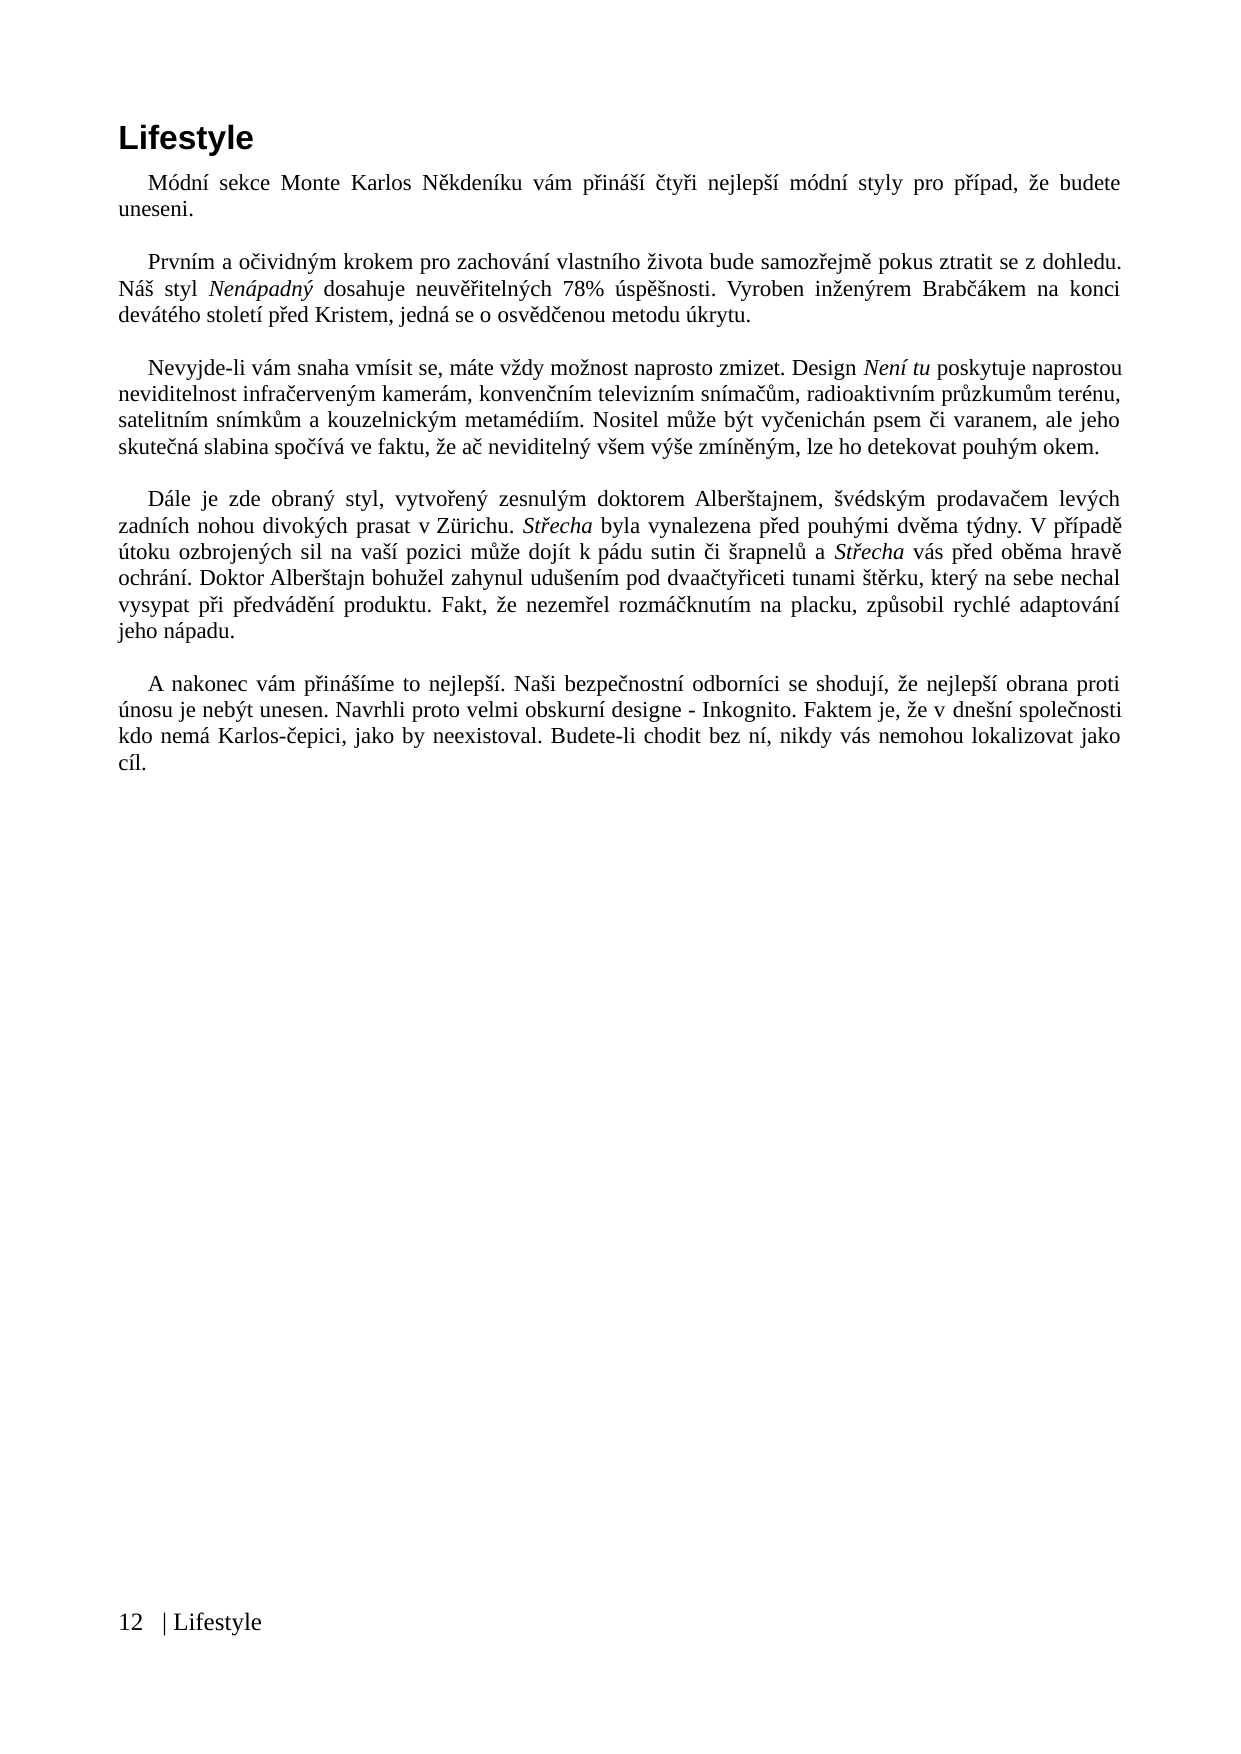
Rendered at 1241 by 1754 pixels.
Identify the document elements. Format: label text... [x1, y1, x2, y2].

text Prvním a očividným krokem pro zachování vlastního života bude samozřejmě pokus ztratit se z dohledu. Náš styl Nenápadný dosahuje neuvěřitelných 78% úspěšnosti. Vyroben inženýrem Brabčákem na konci devátého století před Kristem, jedná se o osvědčenou metodu úkrytu. [118, 248, 1122, 327]
text Nevyjde-li vám snaha vmísit se, máte vždy možnost naprosto zmizet. Design Není tu poskytuje naprostou neviditelnost infračerveným kamerám, konvenčním televizním snímačům, radioaktivním průzkumům terénu, satelitním snímkům a kouzelnickým metamédiím. Nositel může být vyčenichán psem či varanem, ale jeho skutečná slabina spočívá ve faktu, že ač neviditelný všem výše zmíněným, lze ho detekovat pouhým okem. [118, 354, 1122, 459]
text A nakonec vám přinášíme to nejlepší. Naši bezpečnostní odborníci se shodují, že nejlepší obrana proti únosu je nebýt unesen. Navrhli proto velmi obskurní designe - Inkognito. Faktem je, že v dnešní společnosti kdo nemá Karlos-čepici, jako by neexistoval. Budete-li chodit bez ní, nikdy vás nemohou lokalizovat jako cíl. [118, 670, 1122, 775]
text Módní sekce Monte Karlos Někdeníku vám přináší čtyři nejlepší módní styly pro případ, že budete uneseni. [118, 169, 1122, 222]
text Dále je zde obraný styl, vytvořený zesnulým doktorem Alberštajnem, švédským prodavačem levých zadních nohou divokých prasat v Zürichu. Střecha byla vynalezena před pouhými dvěma týdny. V případě útoku ozbrojených sil na vaší pozici může dojít k pádu sutin či šrapnelů a Střecha vás před oběma hravě ochrání. Doktor Alberštajn bohužel zahynul udušením pod dvaačtyřiceti tunami štěrku, který na sebe nechal vysypat při předvádění produktu. Fakt, že nezemřel rozmáčknutím na placku, způsobil rychlé adaptování jeho nápadu. [118, 485, 1122, 643]
subtitle Lifestyle [118, 118, 1122, 157]
